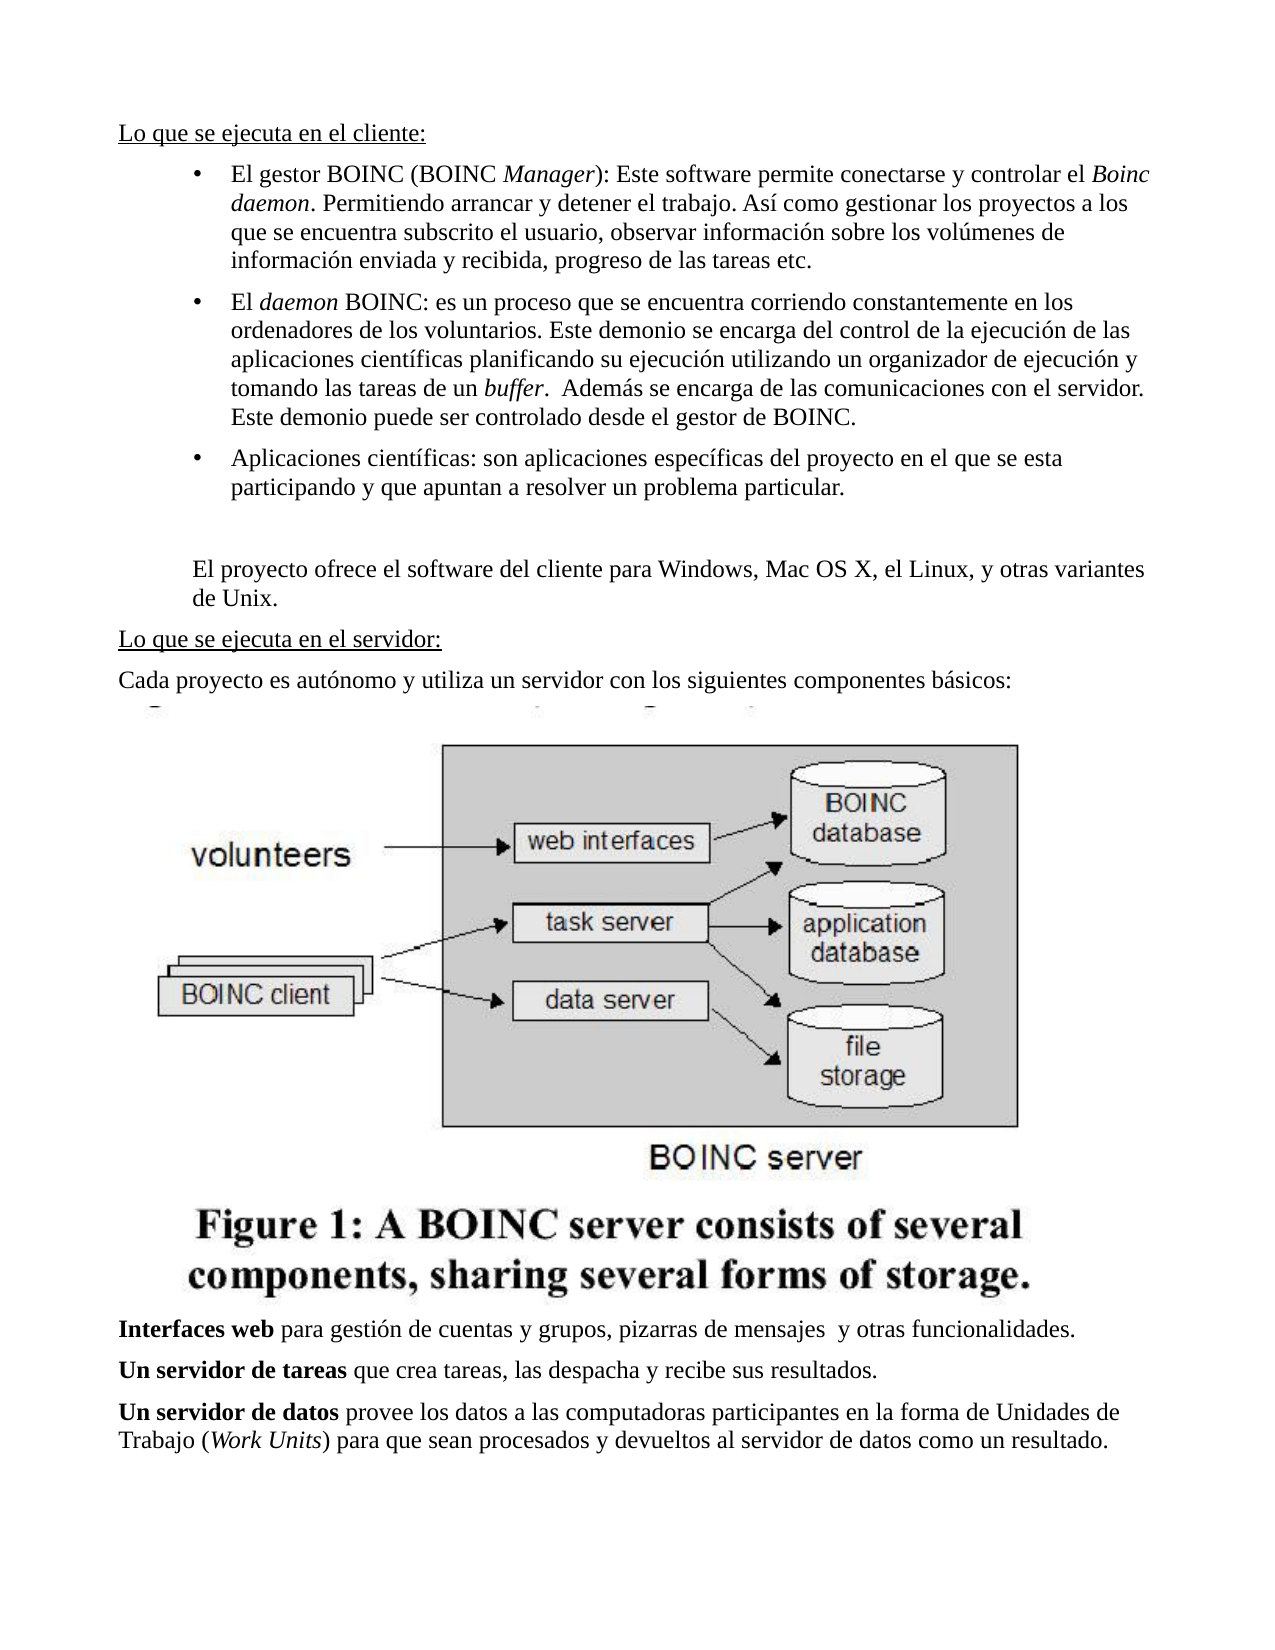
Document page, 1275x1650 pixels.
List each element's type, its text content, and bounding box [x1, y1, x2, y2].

text Un servidor de datos provee los datos a las computadoras participantes en la forma de Unidades de Trabajo (Work Units) para que sean procesados y devueltos al servidor de datos como un resultado. [118, 1397, 1157, 1454]
text Interfaces web para gestión de cuentas y grupos, pizarras de mensajes y otras funcionalidades. [118, 707, 1157, 1343]
list El daemon BOINC: es un proceso que se encuentra corriendo constantemente en los ordenadores de los voluntarios. Este demonio se encarga del control de la ejecución de las aplicaciones científicas planificando su ejecución utilizando un organizador de ejecución y tomando las tareas de un buffer. Además se encarga de las comunicaciones con el servidor. Este demonio puede ser controlado desde el gestor de BOINC. [193, 287, 1157, 431]
text Un servidor de tareas que crea tareas, las despacha y recibe sus resultados. [118, 1356, 1157, 1384]
text Cada proyecto es autónomo y utiliza un servidor con los siguientes componentes básicos: [118, 666, 1157, 694]
list Aplicaciones científicas: son aplicaciones específicas del proyecto en el que se esta participando y que apuntan a resolver un problema particular. [193, 443, 1157, 501]
text Lo que se ejecuta en el cliente: [118, 118, 1157, 147]
text El proyecto ofrece el software del cliente para Windows, Mac OS X, el Linux, y otras variantes de Unix. [192, 554, 1157, 612]
text Lo que se ejecuta en el servidor: [118, 624, 1157, 653]
picture [119, 706, 1156, 1315]
list El gestor BOINC (BOINC Manager): Este software permite conectarse y controlar el Boinc daemon. Permitiendo arrancar y detener el trabajo. Así como gestionar los proyectos a los que se encuentra subscrito el usuario, observar información sobre los volúmenes de información enviada y recibida, progreso de las tareas etc. [193, 159, 1157, 274]
